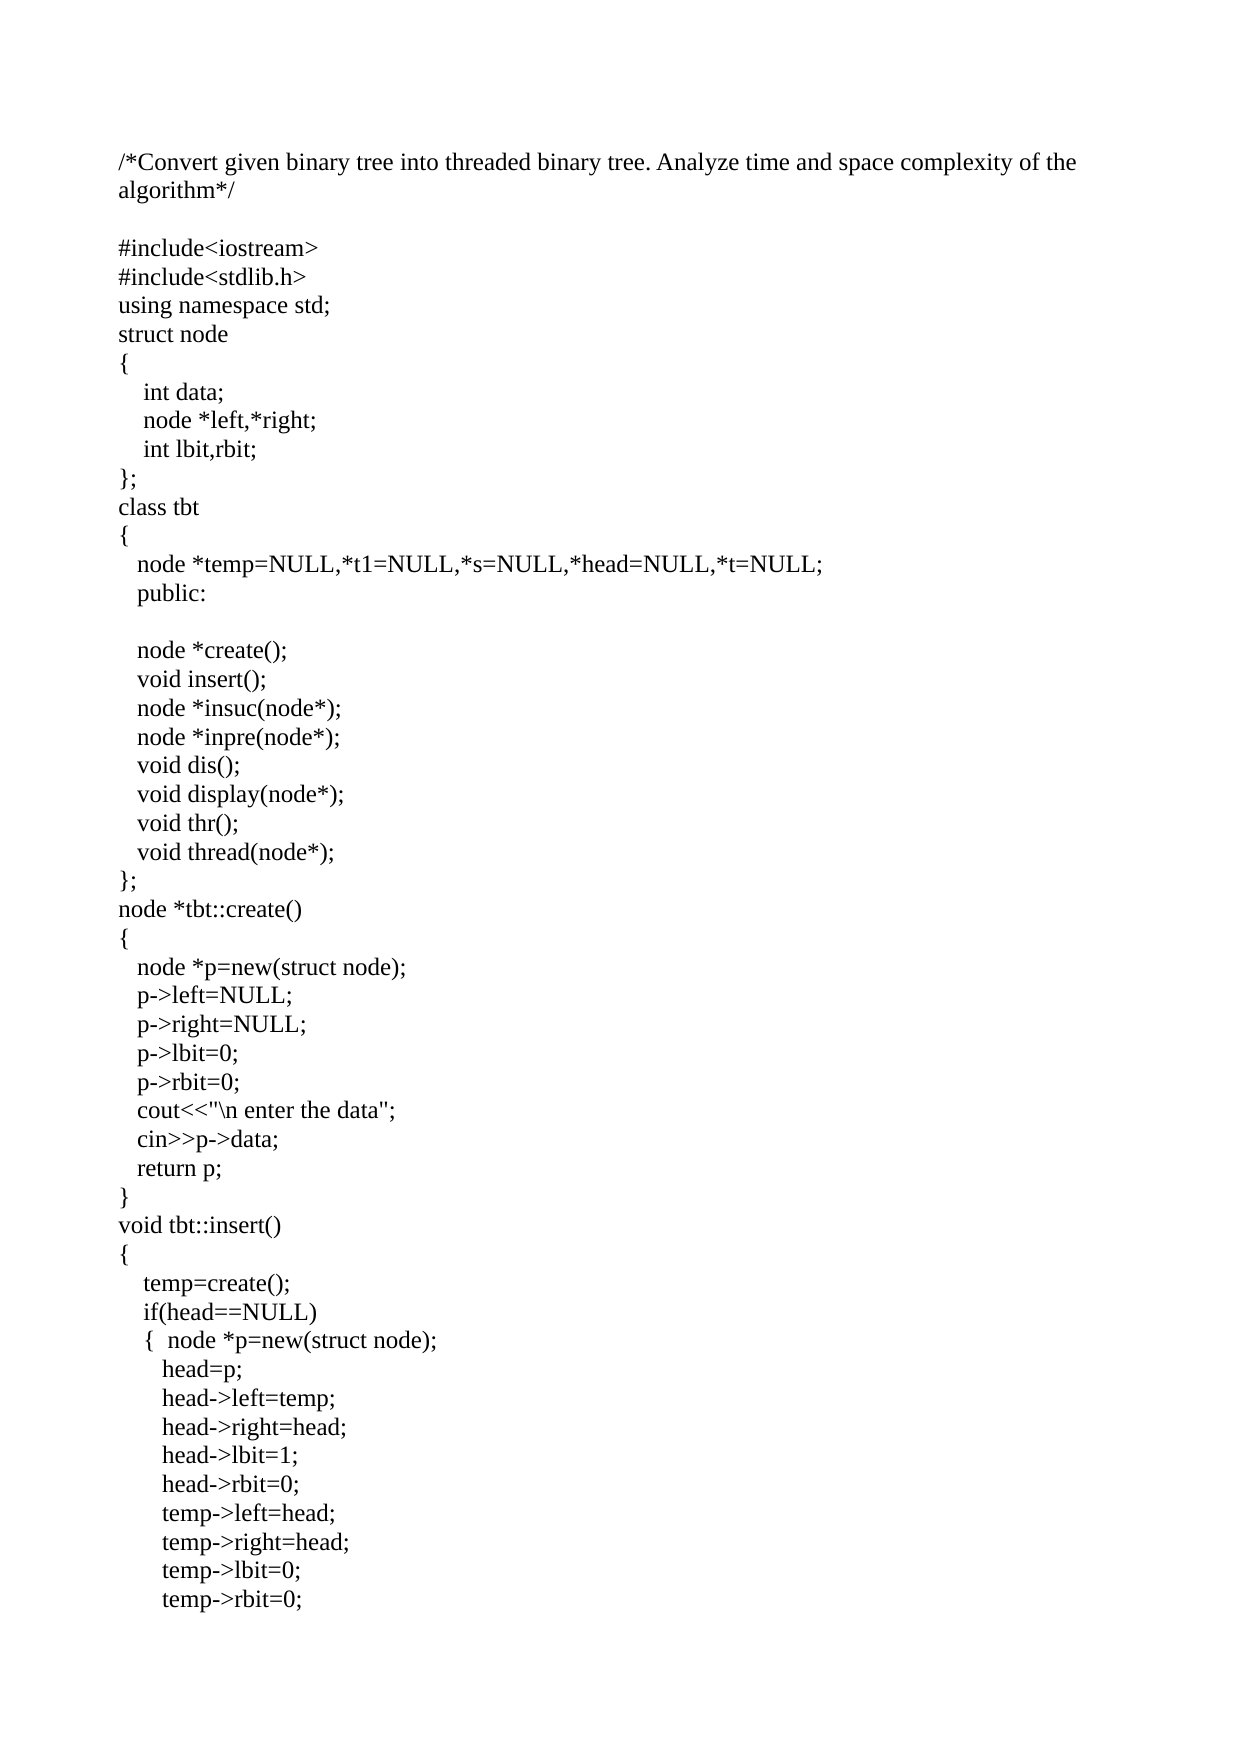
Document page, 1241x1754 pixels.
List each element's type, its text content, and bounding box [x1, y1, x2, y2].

text /*Convert given binary tree into threaded binary tree. Analyze time and space complexity of the algorithm*/ [118, 147, 1122, 204]
text head->left=temp; [118, 1383, 1122, 1412]
text head->rbit=0; [118, 1469, 1122, 1498]
text temp->lbit=0; [118, 1556, 1122, 1584]
text node *inpre(node*); [118, 722, 1122, 751]
text temp->rbit=0; [118, 1584, 1122, 1613]
text p->rbit=0; [118, 1067, 1122, 1096]
text void insert(); [118, 664, 1122, 693]
text node *create(); [118, 636, 1122, 664]
text int lbit,rbit; [118, 434, 1122, 463]
text head=p; [118, 1354, 1122, 1383]
text public: [118, 578, 1122, 607]
text #include<stdlib.h> [118, 262, 1122, 291]
text node *tbt::create() [118, 894, 1122, 923]
text p->lbit=0; [118, 1038, 1122, 1067]
text temp->right=head; [118, 1527, 1122, 1556]
text head->right=head; [118, 1412, 1122, 1441]
text { [118, 1239, 1122, 1268]
text void thr(); [118, 808, 1122, 837]
text }; [118, 463, 1122, 492]
text { [118, 923, 1122, 952]
text void thread(node*); [118, 837, 1122, 866]
text node *insuc(node*); [118, 693, 1122, 722]
text void tbt::insert() [118, 1211, 1122, 1239]
text p->left=NULL; [118, 981, 1122, 1009]
text struct node [118, 319, 1122, 348]
text void dis(); [118, 751, 1122, 779]
text if(head==NULL) [118, 1297, 1122, 1326]
text { [118, 348, 1122, 377]
text #include<iostream> [118, 233, 1122, 262]
text { node *p=new(struct node); [118, 1326, 1122, 1354]
text using namespace std; [118, 291, 1122, 319]
text p->right=NULL; [118, 1009, 1122, 1038]
text } [118, 1182, 1122, 1211]
text return p; [118, 1153, 1122, 1182]
text cout<<"\n enter the data"; [118, 1096, 1122, 1124]
text temp->left=head; [118, 1498, 1122, 1527]
text cin>>p->data; [118, 1124, 1122, 1153]
text node *temp=NULL,*t1=NULL,*s=NULL,*head=NULL,*t=NULL; [118, 549, 1122, 578]
text void display(node*); [118, 779, 1122, 808]
text head->lbit=1; [118, 1441, 1122, 1469]
text }; [118, 866, 1122, 894]
text temp=create(); [118, 1268, 1122, 1297]
text int data; [118, 377, 1122, 406]
text class tbt [118, 492, 1122, 521]
text { [118, 521, 1122, 549]
text node *left,*right; [118, 406, 1122, 434]
text node *p=new(struct node); [118, 952, 1122, 981]
